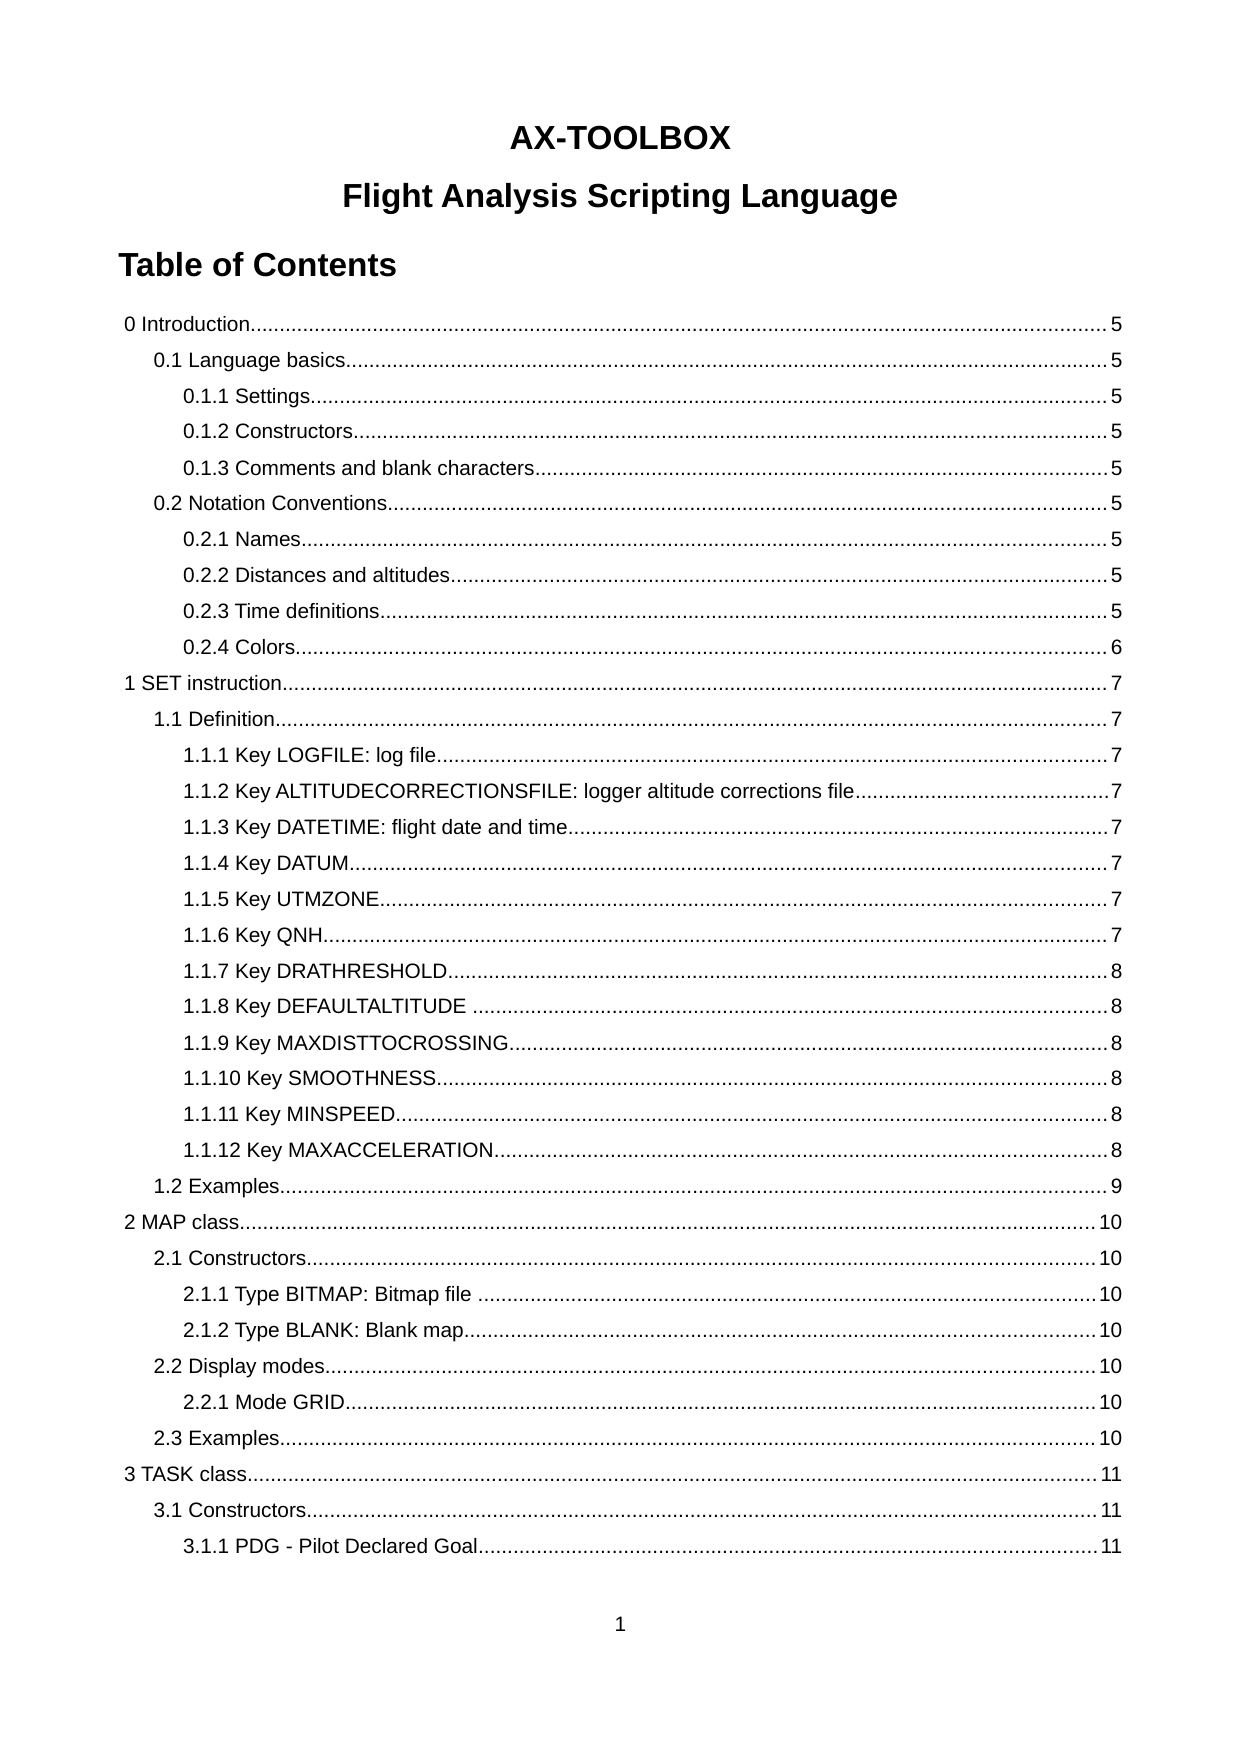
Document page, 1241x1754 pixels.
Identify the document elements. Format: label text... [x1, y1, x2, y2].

text 0.2.3 Time definitions 5 [177, 599, 1122, 623]
text 1.1.10 Key SMOOTHNESS 8 [177, 1066, 1122, 1090]
text 1.1.5 Key UTMZONE 7 [177, 887, 1122, 911]
text 1.1.6 Key QNH 7 [177, 922, 1122, 946]
text 0.1.1 Settings 5 [177, 383, 1122, 407]
text 1.1.12 Key MAXACCELERATION 8 [177, 1138, 1122, 1162]
text 2 MAP class 10 [118, 1210, 1122, 1234]
text 0.1.2 Constructors 5 [177, 419, 1122, 443]
text 3.1 Constructors 11 [148, 1497, 1122, 1521]
subtitle Table of Contents [118, 245, 1122, 283]
text 1.1 Definition 7 [148, 707, 1122, 731]
text 0.1.3 Comments and blank characters 5 [177, 455, 1122, 479]
text 0.2.4 Colors 6 [177, 635, 1122, 659]
text 0.2.2 Distances and altitudes 5 [177, 563, 1122, 587]
text Flight Analysis Scripting Language [118, 176, 1122, 214]
text 1.1.7 Key DRATHRESHOLD 8 [177, 958, 1122, 982]
text 1.2 Examples 9 [148, 1174, 1122, 1198]
text 2.2.1 Mode GRID 10 [177, 1390, 1122, 1414]
text 2.1.2 Type BLANK: Blank map 10 [177, 1318, 1122, 1342]
text 1.1.2 Key ALTITUDECORRECTIONSFILE: logger altitude corrections file 7 [177, 779, 1122, 803]
text AX-TOOLBOX [118, 118, 1122, 157]
text 3.1.1 PDG - Pilot Declared Goal 11 [177, 1533, 1122, 1557]
text 3 TASK class 11 [118, 1462, 1122, 1486]
text 1.1.4 Key DATUM 7 [177, 851, 1122, 874]
text 0 Introduction 5 [118, 312, 1122, 336]
text 2.3 Examples 10 [148, 1426, 1122, 1449]
text 1 SET instruction 7 [118, 671, 1122, 695]
text 1.1.8 Key DEFAULTALTITUDE 8 [177, 994, 1122, 1018]
text 0.2.1 Names 5 [177, 527, 1122, 551]
text 0.1 Language basics 5 [148, 347, 1122, 371]
text 1.1.3 Key DATETIME: flight date and time 7 [177, 815, 1122, 839]
text 2.1 Constructors 10 [148, 1246, 1122, 1270]
text 2.2 Display modes 10 [148, 1354, 1122, 1378]
text 1.1.11 Key MINSPEED 8 [177, 1102, 1122, 1126]
text 2.1.1 Type BITMAP: Bitmap file 10 [177, 1282, 1122, 1306]
text 0.2 Notation Conventions 5 [148, 491, 1122, 515]
text 1.1.1 Key LOGFILE: log file 7 [177, 743, 1122, 767]
text 1.1.9 Key MAXDISTTOCROSSING 8 [177, 1030, 1122, 1054]
